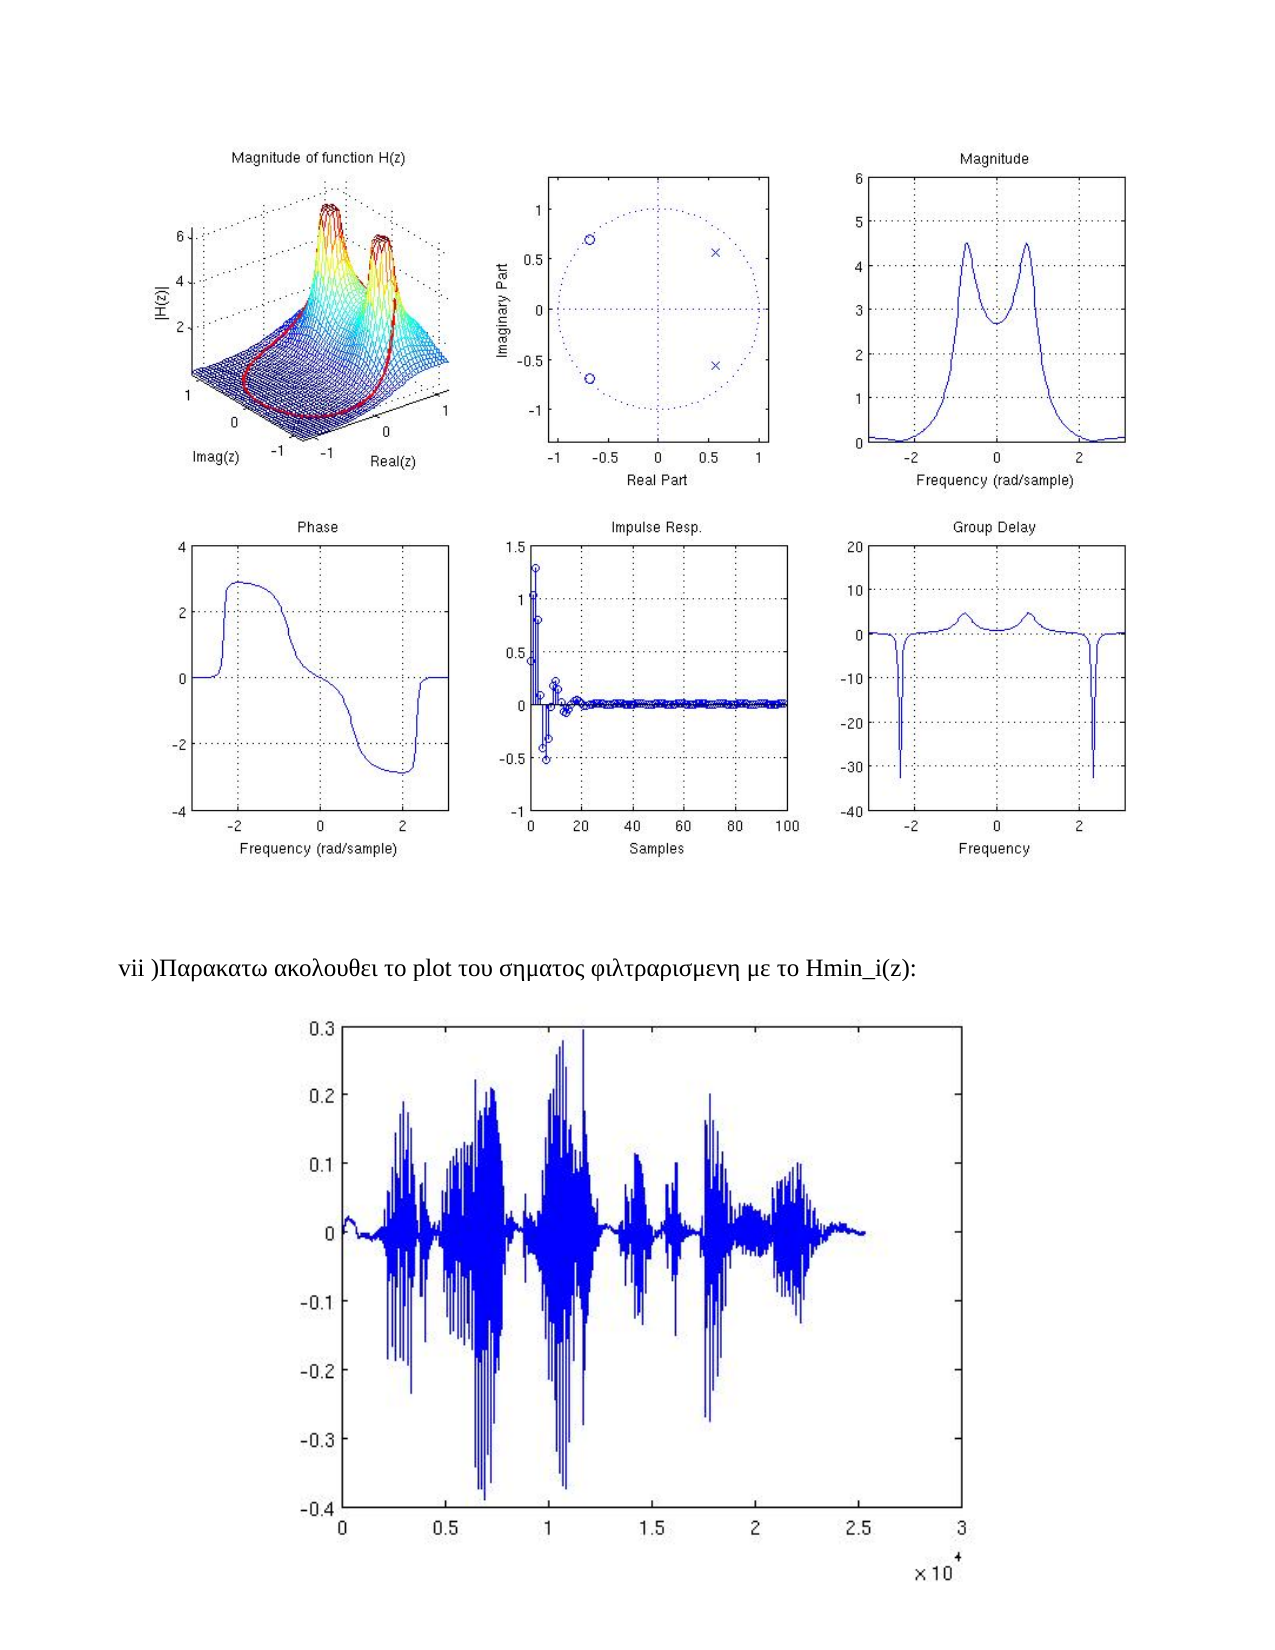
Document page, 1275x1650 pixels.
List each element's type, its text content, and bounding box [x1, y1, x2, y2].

picture [35, 118, 1240, 896]
text vii )Παρακατω ακολουθει το plot του σηματος φιλτραρισμενη με το Ηmin_i(z): [118, 953, 1157, 981]
picture [237, 981, 1038, 1582]
